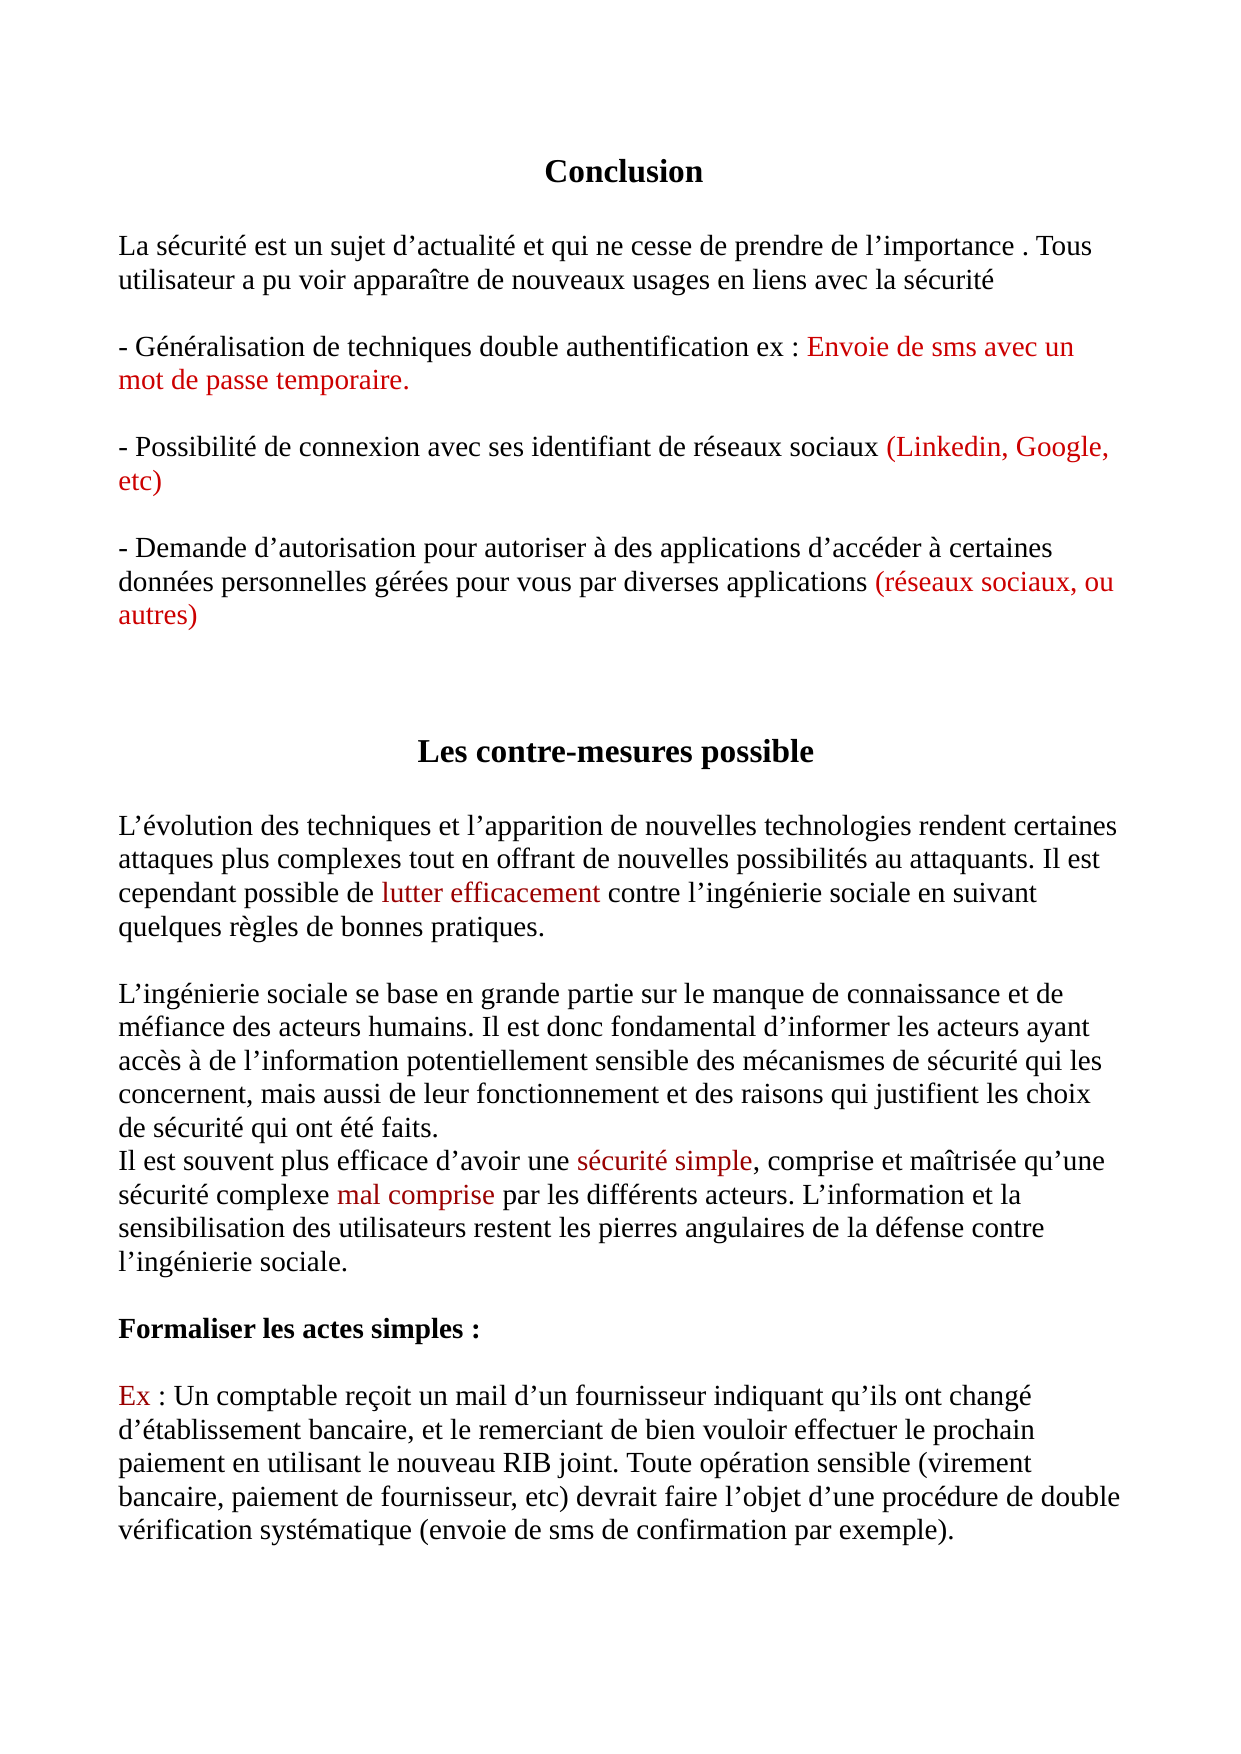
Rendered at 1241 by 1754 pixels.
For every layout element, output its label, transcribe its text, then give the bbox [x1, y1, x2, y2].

text Conclusion [118, 152, 1122, 190]
text L’évolution des techniques et l’apparition de nouvelles technologies rendent certaines attaques plus complexes tout en offrant de nouvelles possibilités au attaquants. Il est cependant possible de lutter efficacement contre l’ingénierie sociale en suivant quelques règles de bonnes pratiques. [118, 808, 1122, 942]
text - Demande d’autorisation pour autoriser à des applications d’accéder à certaines données personnelles gérées pour vous par diverses applications (réseaux sociaux, ou autres) [118, 530, 1122, 631]
text Il est souvent plus efficace d’avoir une sécurité simple, comprise et maîtrisée qu’une sécurité complexe mal comprise par les différents acteurs. L’information et la sensibilisation des utilisateurs restent les pierres angulaires de la défense contre l’ingénierie sociale. [118, 1143, 1122, 1278]
text Les contre-mesures possible [118, 731, 1122, 770]
text - Généralisation de techniques double authentification ex : Envoie de sms avec un mot de passe temporaire. [118, 329, 1122, 396]
text L’ingénierie sociale se base en grande partie sur le manque de connaissance et de méfiance des acteurs humains. Il est donc fondamental d’informer les acteurs ayant accès à de l’information potentiellement sensible des mécanismes de sécurité qui les concernent, mais aussi de leur fonctionnement et des raisons qui justifient les choix de sécurité qui ont été faits. [118, 976, 1122, 1143]
text Formaliser les actes simples : [118, 1311, 1122, 1345]
text Ex : Un comptable reçoit un mail d’un fournisseur indiquant qu’ils ont changé d’établissement bancaire, et le remerciant de bien vouloir effectuer le prochain paiement en utilisant le nouveau RIB joint. Toute opération sensible (virement bancaire, paiement de fournisseur, etc) devrait faire l’objet d’une procédure de double vérification systématique (envoie de sms de confirmation par exemple). [118, 1378, 1122, 1546]
text - Possibilité de connexion avec ses identifiant de réseaux sociaux (Linkedin, Google, etc) [118, 429, 1122, 497]
text La sécurité est un sujet d’actualité et qui ne cesse de prendre de l’importance . Tous utilisateur a pu voir apparaître de nouveaux usages en liens avec la sécurité [118, 228, 1122, 295]
